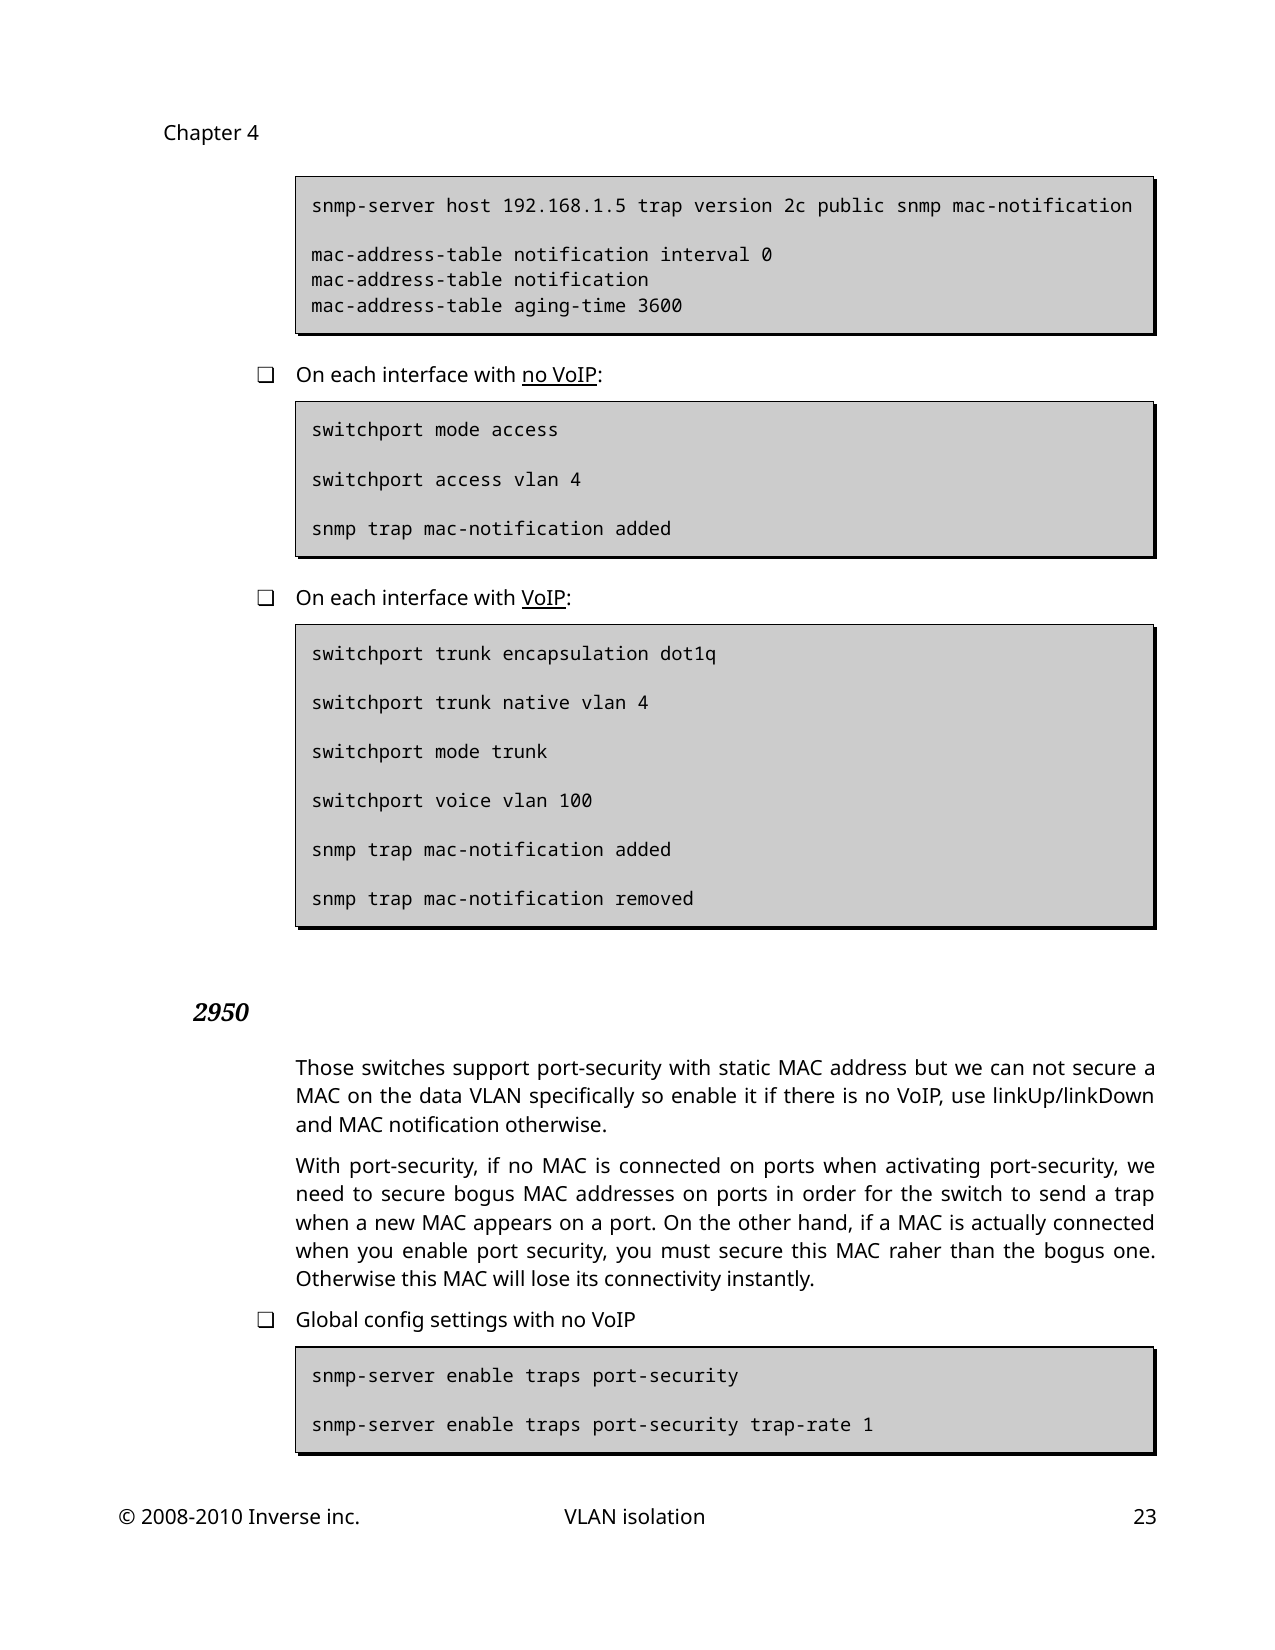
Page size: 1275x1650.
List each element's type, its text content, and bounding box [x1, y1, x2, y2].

text snmp-server enable traps port-security [296, 1348, 1153, 1388]
text switchport mode trunk [296, 722, 1153, 764]
text snmp-server enable traps port-security trap-rate 1 [296, 1396, 1153, 1452]
list ❏ Global config settings with no VoIP [256, 1306, 1157, 1334]
text switchport access vlan 4 [296, 450, 1153, 491]
text switchport trunk encapsulation dot1q [296, 625, 1153, 665]
text snmp trap mac-notification added [296, 821, 1153, 862]
text snmp trap mac-notification added [296, 499, 1153, 556]
text snmp-server host 192.168.1.5 trap version 2c public snmp mac-notification [296, 177, 1153, 217]
text snmp trap mac-notification removed [296, 870, 1153, 926]
text switchport mode access [296, 402, 1153, 442]
subtitle 2950 [156, 994, 1157, 1028]
list ❏ On each interface with no VoIP: [256, 360, 1157, 388]
text With port-security, if no MAC is connected on ports when activating port-security, we need to secure bogus MAC addresses on ports in order for the switch to send a trap when a new MAC appears on a port. On the other hand, if a MAC is actually connected when you enable port security, you must secure this MAC raher than the bogus one. Otherwise this MAC will lose its connectivity instantly. [295, 1151, 1157, 1293]
text switchport trunk native vlan 4 [296, 673, 1153, 714]
text mac-address-table notification interval 0 mac-address-table notification mac-address-table aging-time 3600 [296, 225, 1153, 333]
text switchport voice vlan 100 [296, 771, 1153, 813]
text Those switches support port-security with static MAC address but we can not secure a MAC on the data VLAN specifically so enable it if there is no VoIP, use linkUp/linkDown and MAC notification otherwise. [295, 1053, 1157, 1138]
list ❏ On each interface with VoIP: [256, 583, 1157, 611]
